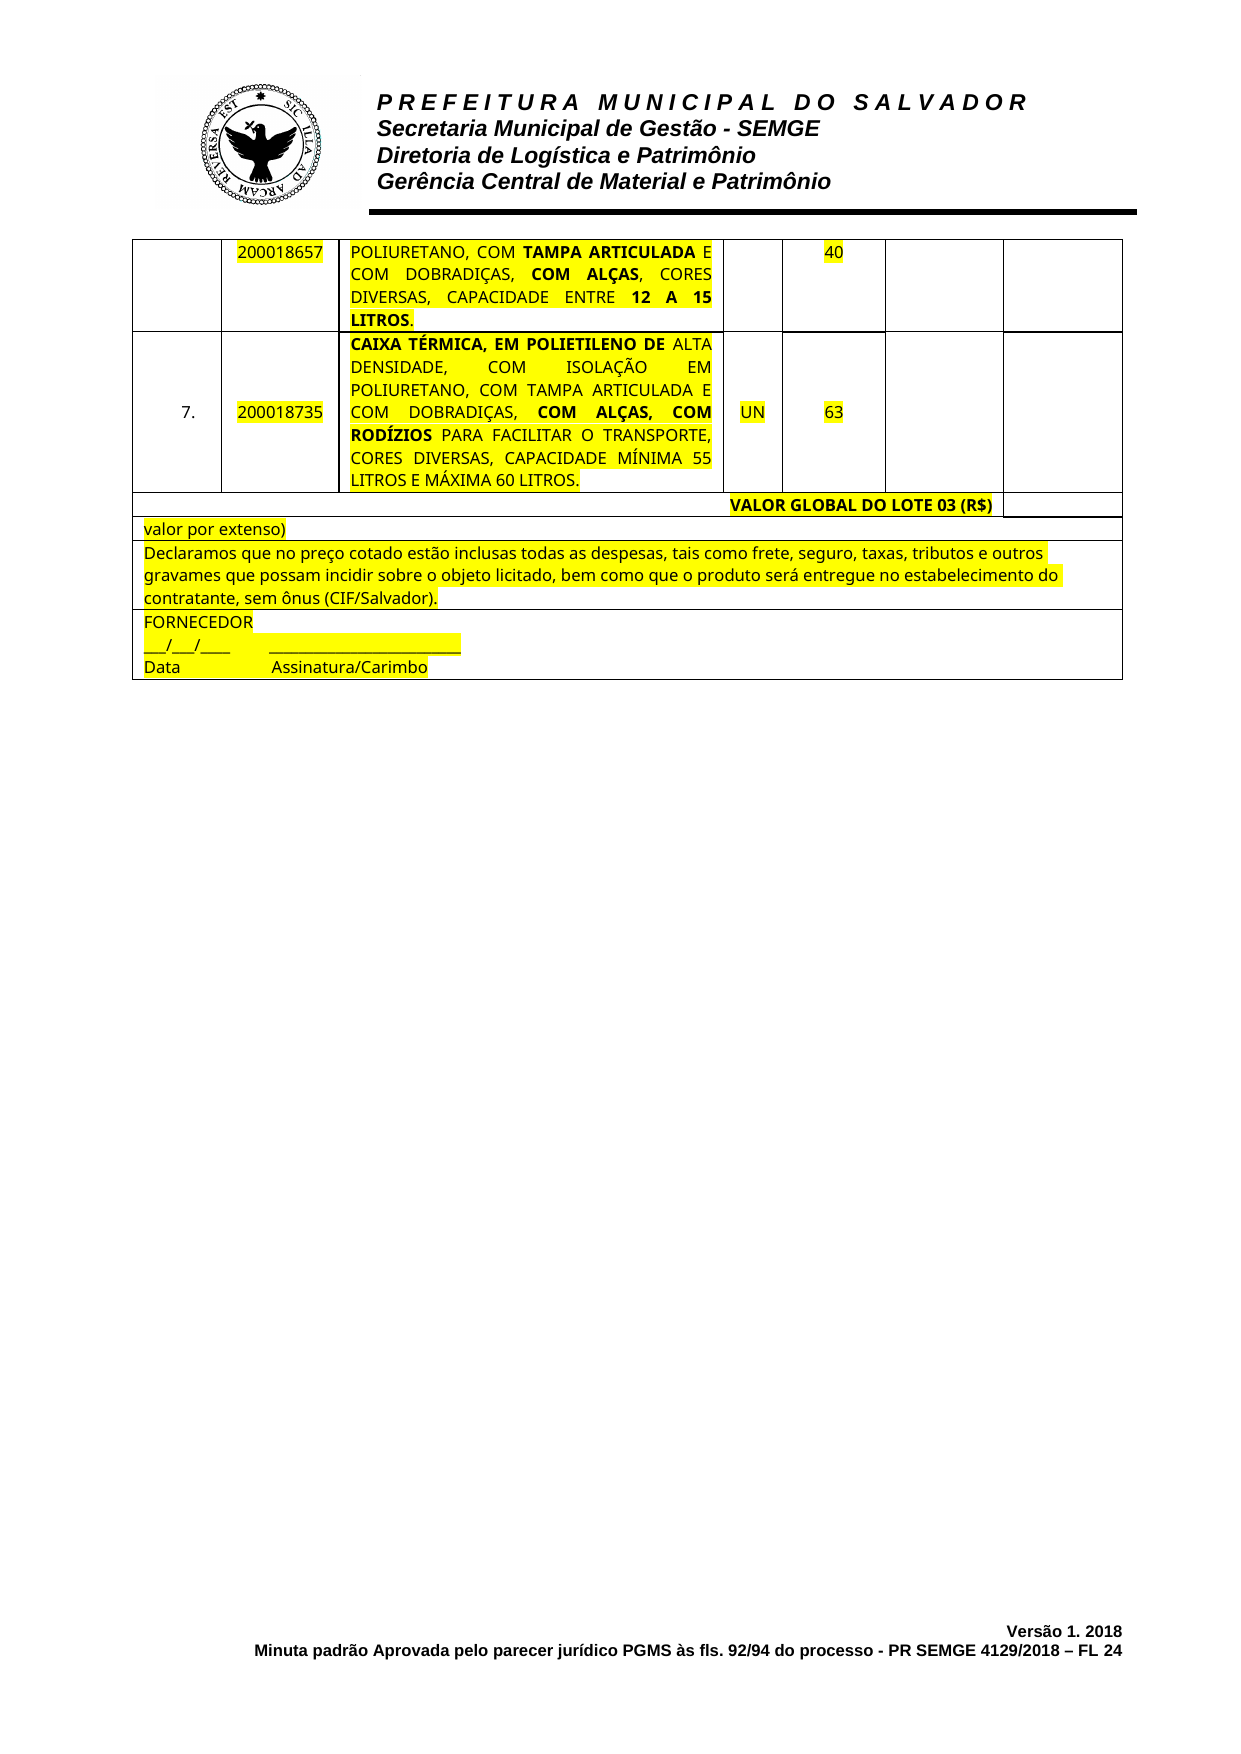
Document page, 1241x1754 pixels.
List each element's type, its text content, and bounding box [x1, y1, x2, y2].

table_cell [1004, 240, 1122, 331]
table_cell [1004, 493, 1122, 516]
table_cell valor por extenso) [133, 517, 1122, 540]
table_cell [886, 240, 1003, 331]
table_cell POLIURETANO, COM TAMPA ARTICULADA E COM DOBRADIÇAS, COM ALÇAS, CORES DIVERSAS, CAPACIDADE ENTRE 12 A 15 LITROS. [340, 240, 723, 331]
table_cell [724, 240, 782, 331]
table_cell 200018657 [222, 240, 338, 331]
table_cell VALOR GLOBAL DO LOTE 03 (R$) [133, 493, 1003, 516]
table_cell [133, 332, 221, 492]
table_cell 200018735 [222, 332, 338, 492]
table_cell [133, 240, 221, 331]
table_cell 63 [783, 333, 885, 492]
table_cell Declaramos que no preço cotado estão inclusas todas as despesas, tais como frete, seguro, taxas, tributos e outros gravames que possam incidir sobre o objeto licitado, bem como que o produto será entregue no estabelecimento do contratante, sem ônus (CIF/Salvador). [133, 541, 1122, 609]
table_cell UN [724, 332, 782, 492]
table_cell [1004, 333, 1122, 492]
table_cell FORNECEDOR ___/___/____ __________________________ Data Assinatura/Carimbo [133, 610, 1122, 678]
table_cell [886, 332, 1003, 492]
table_cell CAIXA TÉRMICA, EM POLIETILENO DE ALTA DENSIDADE, COM ISOLAÇÃO EM POLIURETANO, COM TAMPA ARTICULADA E COM DOBRADIÇAS, COM ALÇAS, COM RODÍZIOS PARA FACILITAR O TRANSPORTE, CORES DIVERSAS, CAPACIDADE MÍNIMA 55 LITROS E MÁXIMA 60 LITROS. [340, 333, 723, 492]
picture [155, 75, 362, 209]
table_cell 40 [783, 240, 885, 331]
